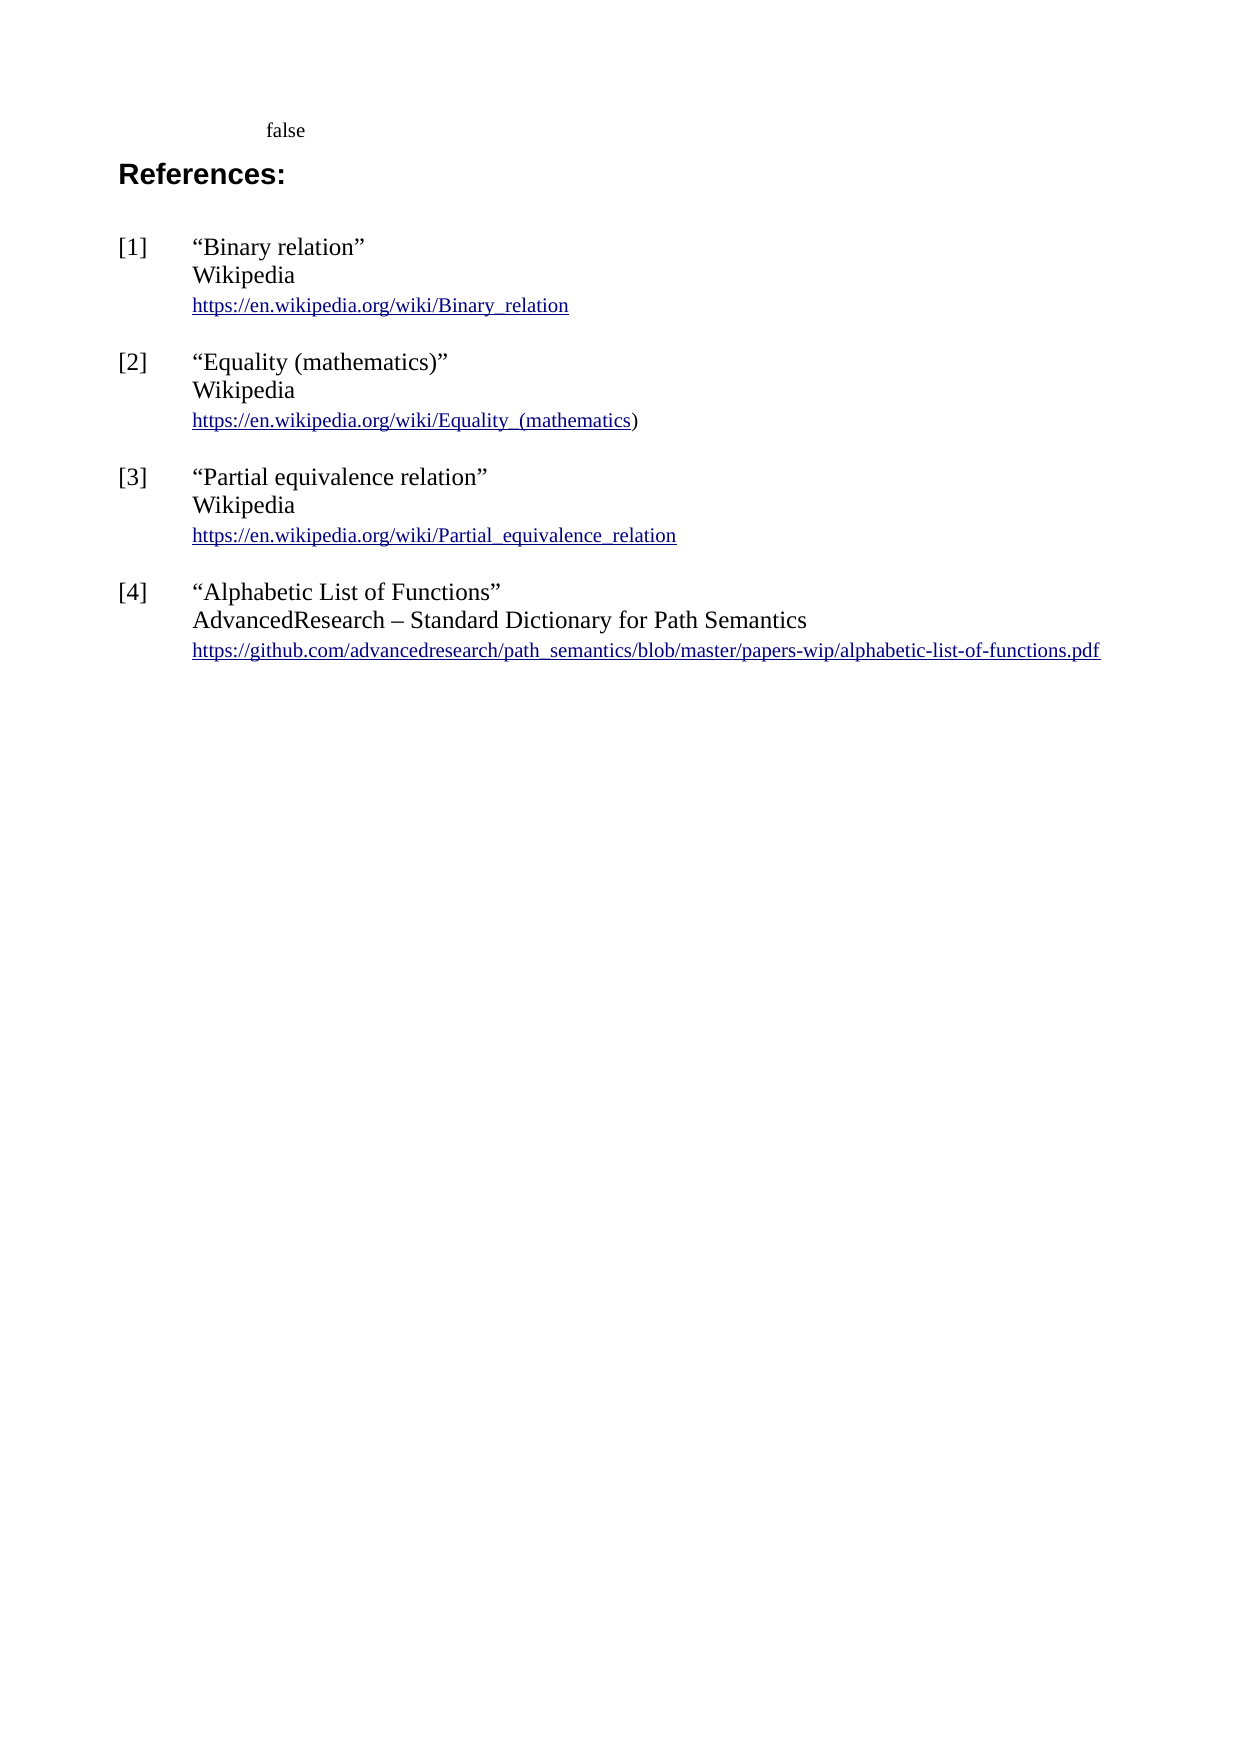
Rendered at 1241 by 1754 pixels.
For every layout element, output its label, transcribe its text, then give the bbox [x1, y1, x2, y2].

text Wikipedia [118, 491, 1122, 519]
subtitle References: [118, 157, 1122, 191]
text [3] “Partial equivalence relation” [118, 462, 1122, 491]
text https://en.wikipedia.org/wiki/Partial_equivalence_relation [118, 519, 1122, 548]
text https://github.com/advancedresearch/path_semantics/blob/master/papers-wip/alphabetic-list-of-functions.pdf [118, 634, 1122, 663]
text [4] “Alphabetic List of Functions” [118, 577, 1122, 606]
text https://en.wikipedia.org/wiki/Binary_relation [118, 289, 1122, 318]
text [2] “Equality (mathematics)” [118, 347, 1122, 376]
text https://en.wikipedia.org/wiki/Equality_(mathematics) [118, 404, 1122, 433]
text Wikipedia [118, 261, 1122, 289]
text false [118, 118, 1122, 142]
text AdvancedResearch – Standard Dictionary for Path Semantics [118, 606, 1122, 634]
text [1] “Binary relation” [118, 232, 1122, 261]
text Wikipedia [118, 376, 1122, 404]
